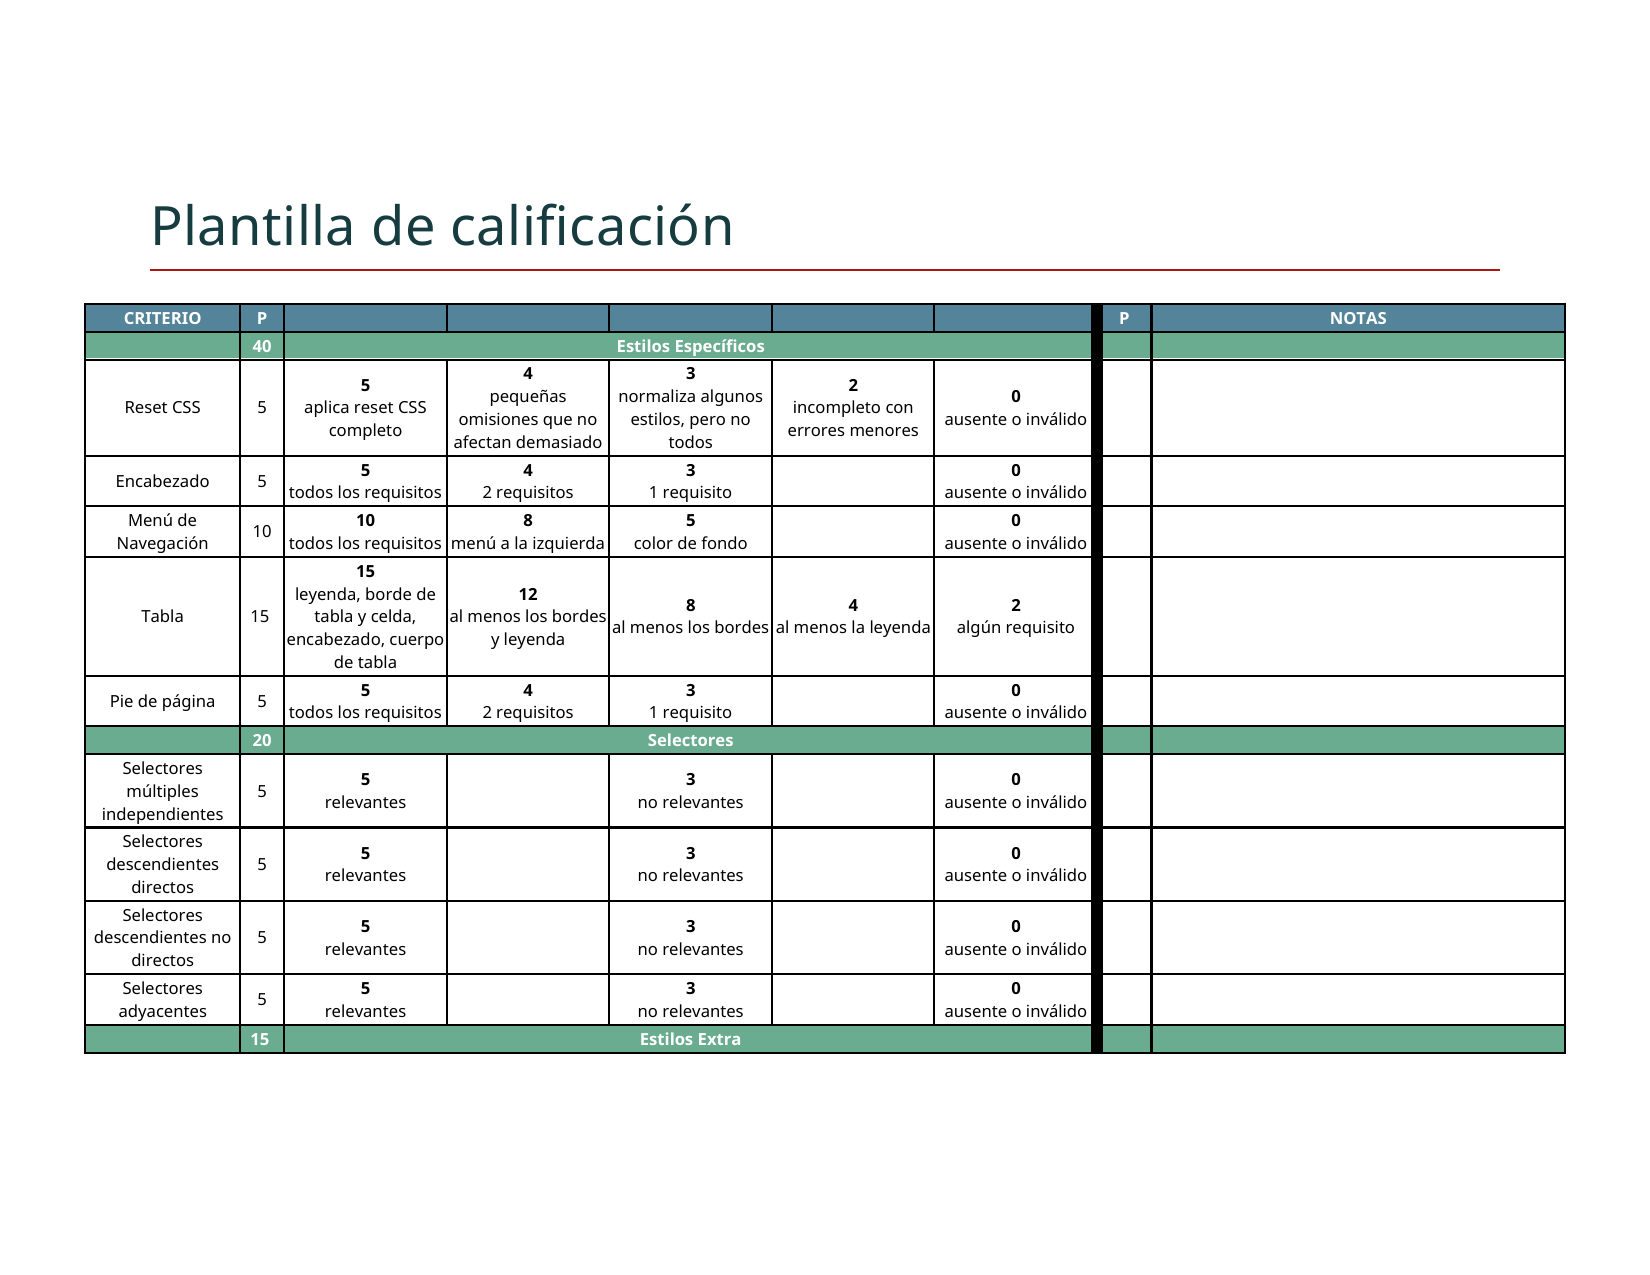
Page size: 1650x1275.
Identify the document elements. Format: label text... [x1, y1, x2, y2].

table_cell 15 [241, 558, 283, 674]
table_cell 5 [241, 902, 283, 973]
table_cell [1153, 1026, 1564, 1052]
table_cell 2 algún requisito [935, 558, 1091, 674]
table_header [773, 305, 933, 331]
table_cell [1103, 361, 1150, 454]
table_cell 3 1 requisito [610, 677, 771, 725]
table_cell 5 relevantes [285, 902, 446, 973]
table_cell [1153, 902, 1564, 973]
table_cell Tabla [86, 558, 239, 674]
table_cell 4 pequeñas omisiones que no afectan demasiado [448, 361, 608, 454]
table_cell Estilos Extra [285, 1026, 1091, 1052]
table_cell [1153, 829, 1564, 900]
table_cell 10 todos los requisitos [285, 507, 446, 556]
table_cell [1153, 727, 1564, 753]
table_cell 5 todos los requisitos [285, 677, 446, 725]
table_cell 3 no relevantes [610, 829, 771, 900]
table_cell [1153, 361, 1564, 454]
table_cell [86, 727, 239, 753]
table_cell 40 [241, 333, 283, 358]
table_header [610, 305, 771, 331]
table_cell [1103, 457, 1150, 505]
table_cell [1103, 829, 1150, 900]
table_cell Selectores múltiples independientes [86, 755, 239, 826]
table_cell [1103, 727, 1150, 753]
table_cell [1103, 902, 1150, 973]
table_header NOTAS [1153, 305, 1564, 331]
table_cell Selectores descendientes directos [86, 829, 239, 900]
table_cell [1153, 975, 1564, 1024]
table_cell 5 [241, 755, 283, 826]
table_cell [1103, 755, 1150, 826]
table_cell 5 [241, 677, 283, 725]
table_cell [1103, 507, 1150, 556]
table_cell 5 [241, 361, 283, 454]
table_cell [1103, 333, 1150, 358]
table_cell 5 [241, 829, 283, 900]
table_cell [1153, 507, 1564, 556]
table_cell 5 relevantes [285, 975, 446, 1024]
table_cell 4 al menos la leyenda [773, 558, 933, 674]
table_cell 12 al menos los bordes y leyenda [448, 558, 608, 674]
table_cell Menú de Navegación [86, 507, 239, 556]
table_cell 3 no relevantes [610, 975, 771, 1024]
table_cell [86, 1026, 239, 1052]
table_cell 3 normaliza algunos estilos, pero no todos [610, 361, 771, 454]
table_cell 4 2 requisitos [448, 457, 608, 505]
table_cell 15 leyenda, borde de tabla y celda, encabezado, cuerpo de tabla [285, 558, 446, 674]
table_header [285, 305, 446, 331]
table_cell 0 ausente o inválido [935, 361, 1091, 454]
table_cell [773, 829, 933, 900]
table_cell 0 ausente o inválido [935, 507, 1091, 556]
table_cell [773, 975, 933, 1024]
table_cell 0 ausente o inválido [935, 755, 1091, 826]
table_cell [773, 457, 933, 505]
table_cell 20 [241, 727, 283, 753]
table_cell Pie de página [86, 677, 239, 725]
table_cell [773, 902, 933, 973]
table_cell [448, 975, 608, 1024]
table_cell 0 ausente o inválido [935, 677, 1091, 725]
table_cell 10 [241, 507, 283, 556]
table_cell [1103, 1026, 1150, 1052]
table_cell 15 [241, 1026, 283, 1052]
table_header P [1103, 305, 1150, 331]
table_cell [1153, 333, 1564, 358]
table_cell [773, 677, 933, 725]
table_cell [1153, 558, 1564, 674]
table_cell [773, 755, 933, 826]
table_cell [1153, 677, 1564, 725]
table_cell 0 ausente o inválido [935, 902, 1091, 973]
table_cell 5 relevantes [285, 755, 446, 826]
table_cell [773, 507, 933, 556]
table_cell 8 menú a la izquierda [448, 507, 608, 556]
table_cell 5 [241, 975, 283, 1024]
table_cell [1103, 677, 1150, 725]
table_cell 0 ausente o inválido [935, 457, 1091, 505]
table_cell 8 al menos los bordes [610, 558, 771, 674]
table_cell Estilos Específicos [285, 333, 1091, 358]
table_cell Selectores adyacentes [86, 975, 239, 1024]
table_cell [448, 829, 608, 900]
table_cell 5 todos los requisitos [285, 457, 446, 505]
table_header CRITERIO [86, 305, 239, 331]
table_cell 3 1 requisito [610, 457, 771, 505]
table_cell 5 color de fondo [610, 507, 771, 556]
table_cell [1153, 457, 1564, 505]
table_header P [241, 305, 283, 331]
table_cell [448, 902, 608, 973]
table_cell 0 ausente o inválido [935, 829, 1091, 900]
table_cell Reset CSS [86, 361, 239, 454]
table_header [448, 305, 608, 331]
table_cell [1153, 755, 1564, 826]
table_cell 0 ausente o inválido [935, 975, 1091, 1024]
table_header [935, 305, 1091, 331]
table_cell 4 2 requisitos [448, 677, 608, 725]
table_cell [86, 333, 239, 358]
table_cell 2 incompleto con errores menores [773, 361, 933, 454]
table_cell 5 relevantes [285, 829, 446, 900]
table_cell [1103, 975, 1150, 1024]
table_cell 5 [241, 457, 283, 505]
table_cell [448, 755, 608, 826]
text Plantilla de calificación [150, 187, 1500, 269]
table_cell [1103, 558, 1150, 674]
table_cell Selectores descendientes no directos [86, 902, 239, 973]
table_cell 3 no relevantes [610, 755, 771, 826]
table_cell 5 aplica reset CSS completo [285, 361, 446, 454]
table_cell Selectores [285, 727, 1091, 753]
table_cell 3 no relevantes [610, 902, 771, 973]
table_cell Encabezado [86, 457, 239, 505]
